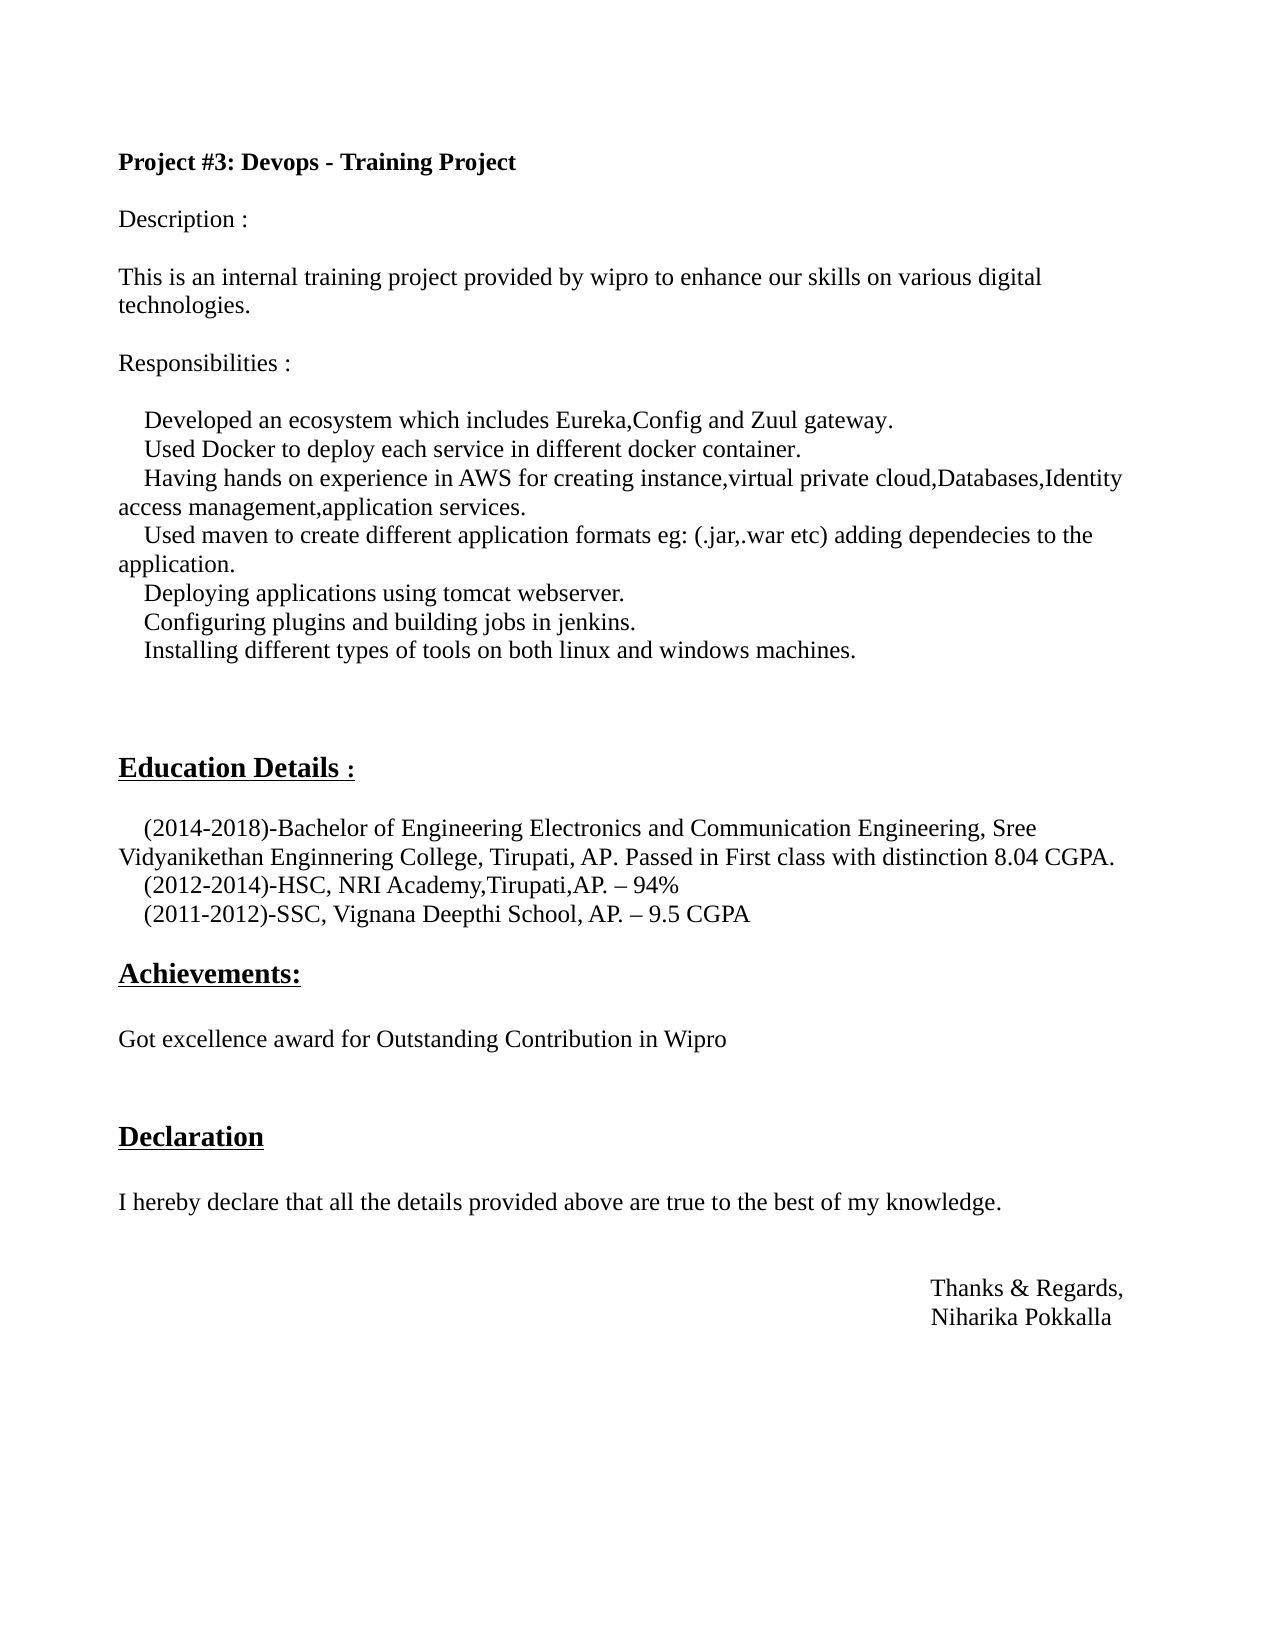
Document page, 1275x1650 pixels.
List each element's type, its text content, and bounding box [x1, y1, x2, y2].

text Education Details : [118, 751, 1157, 784]
text  Developed an ecosystem which includes Eureka,Config and Zuul gateway. [118, 406, 1157, 434]
text Thanks & Regards, [118, 1273, 1157, 1302]
text  Used Docker to deploy each service in different docker container. [118, 434, 1157, 463]
text  Deploying applications using tomcat webserver. [118, 578, 1157, 607]
text Description : [118, 204, 1157, 233]
text This is an internal training project provided by wipro to enhance our skills on various digital technologies. [118, 262, 1157, 319]
text Project #3: Devops - Training Project [118, 147, 1157, 176]
text Niharika Pokkalla [118, 1302, 1157, 1330]
text  (2014-2018)-Bachelor of Engineering Electronics and Communication Engineering, Sree Vidyanikethan Enginnering College, Tirupati, AP. Passed in First class with distinction 8.04 CGPA. [118, 813, 1157, 870]
text I hereby declare that all the details provided above are true to the best of my knowledge. [118, 1187, 1157, 1215]
text  (2011-2012)-SSC, Vignana Deepthi School, AP. – 9.5 CGPA [118, 899, 1157, 928]
text Responsibilities : [118, 348, 1157, 377]
text Achievements: [118, 957, 1157, 990]
text  Having hands on experience in AWS for creating instance,virtual private cloud,Databases,Identity access management,application services. [118, 463, 1157, 521]
text  Configuring plugins and building jobs in jenkins. [118, 607, 1157, 636]
text Got excellence award for Outstanding Contribution in Wipro [118, 1024, 1157, 1052]
text  (2012-2014)-HSC, NRI Academy,Tirupati,AP. – 94% [118, 870, 1157, 899]
text  Installing different types of tools on both linux and windows machines. [118, 636, 1157, 664]
text  Used maven to create different application formats eg: (.jar,.war etc) adding dependecies to the application. [118, 521, 1157, 578]
text Declaration [118, 1119, 1157, 1153]
